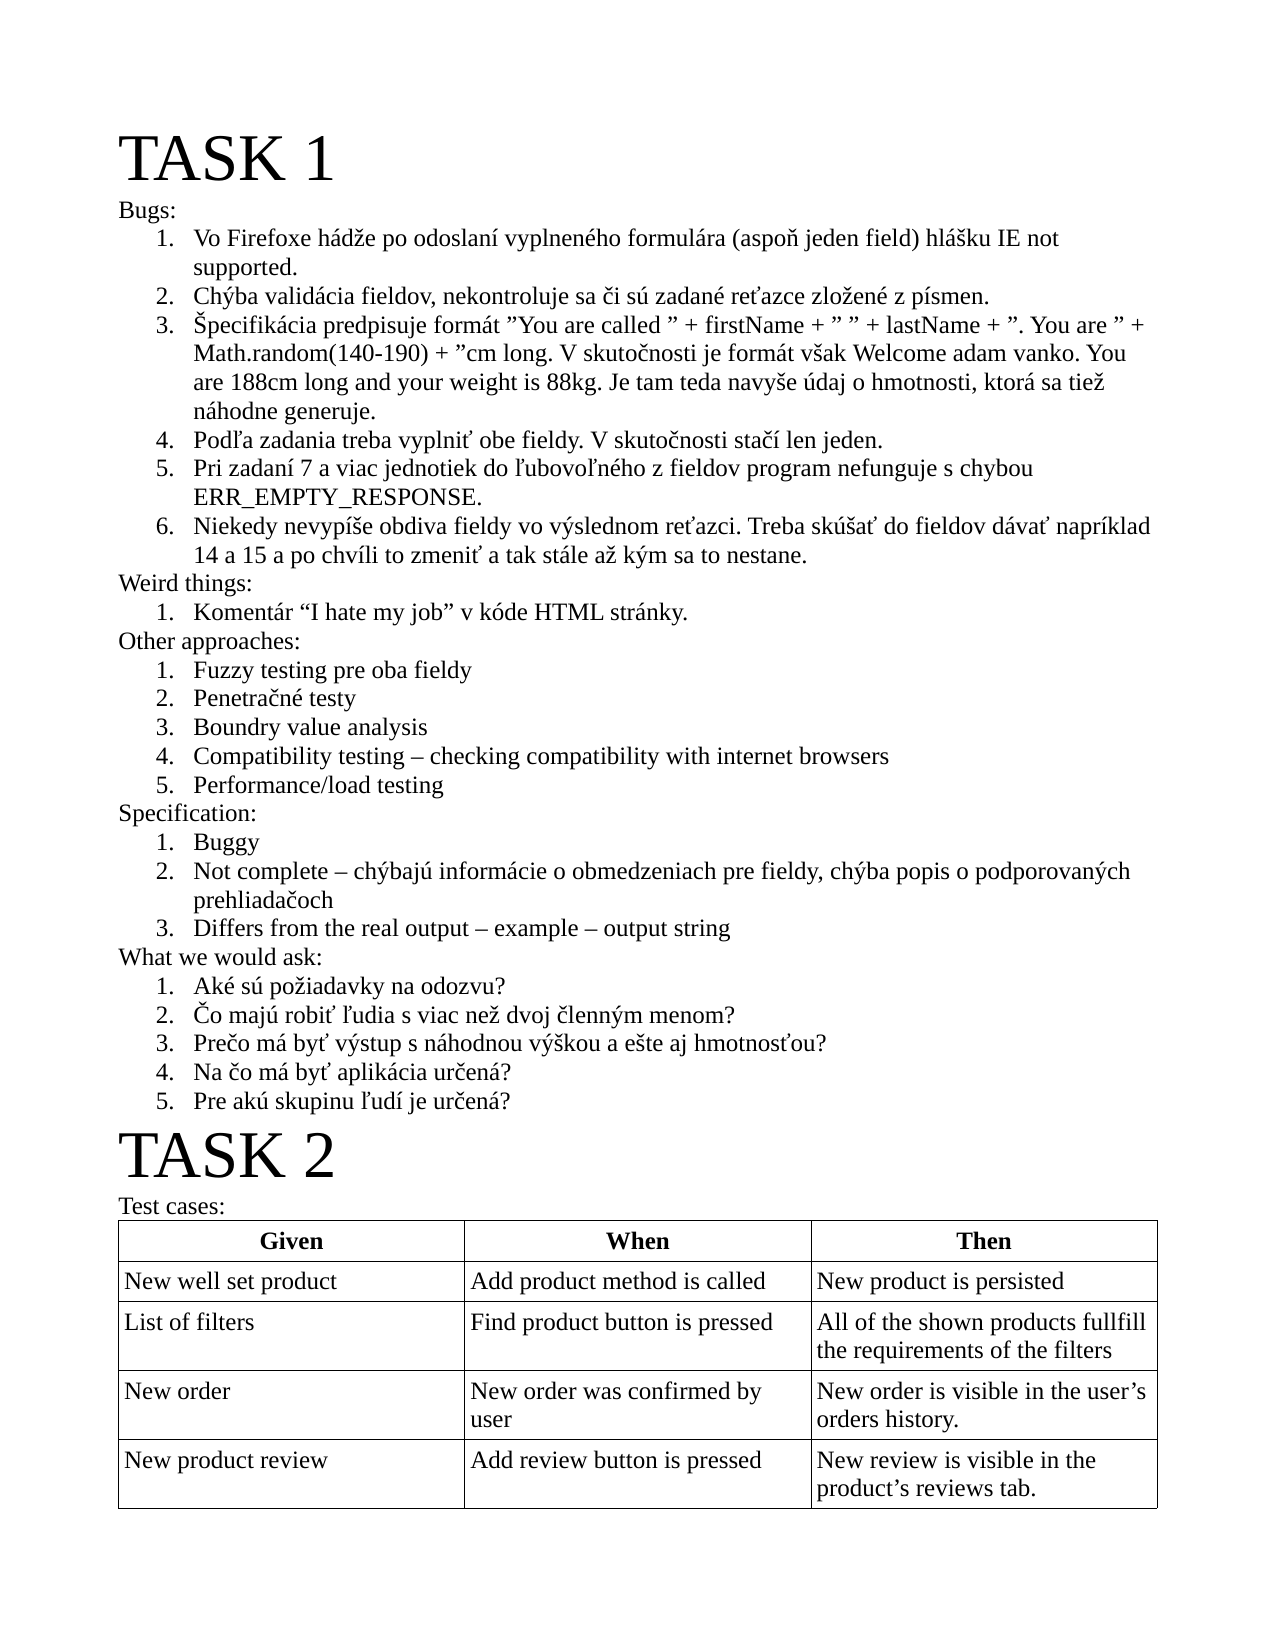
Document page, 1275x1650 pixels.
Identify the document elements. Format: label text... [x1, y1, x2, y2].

text TASK 2 [118, 1115, 1157, 1191]
table_cell New order is visible in the user’s orders history. [812, 1371, 1157, 1439]
list Aké sú požiadavky na odozvu? [156, 971, 1157, 1000]
list Špecifikácia predpisuje formát ”You are called ” + firstName + ” ” + lastName + ”. You are ” + Math.random(140-190) + ”cm long. V skutočnosti je formát však Welcome adam vanko. You are 188cm long and your weight is 88kg. Je tam teda navyše údaj o hmotnosti, ktorá sa tiež náhodne generuje. [156, 310, 1157, 425]
text Other approaches: [118, 626, 1157, 655]
list Komentár “I hate my job” v kóde HTML stránky. [156, 597, 1157, 626]
list Performance/load testing [156, 770, 1157, 798]
text What we would ask: [118, 942, 1157, 971]
table_cell Add review button is pressed [465, 1440, 811, 1508]
text Test cases: [118, 1191, 1157, 1220]
table_cell New order was confirmed by user [465, 1371, 811, 1439]
table_cell List of filters [119, 1302, 464, 1370]
table_cell Add product method is called [465, 1262, 811, 1301]
list Pri zadaní 7 a viac jednotiek do ľubovoľného z fieldov program nefunguje s chybou ERR_EMPTY_RESPONSE. [156, 453, 1157, 511]
text Specification: [118, 798, 1157, 827]
table_header Then [812, 1221, 1157, 1261]
list Buggy [156, 827, 1157, 856]
list Differs from the real output – example – output string [156, 913, 1157, 942]
list Pre akú skupinu ľudí je určená? [156, 1086, 1157, 1115]
table_cell All of the shown products fullfill the requirements of the filters [812, 1302, 1157, 1370]
list Fuzzy testing pre oba fieldy [156, 655, 1157, 683]
list Vo Firefoxe hádže po odoslaní vyplneného formulára (aspoň jeden field) hlášku IE not supported. [156, 223, 1157, 281]
text Bugs: [118, 195, 1157, 223]
table_header When [465, 1221, 811, 1261]
list Niekedy nevypíše obdiva fieldy vo výslednom reťazci. Treba skúšať do fieldov dávať napríklad 14 a 15 a po chvíli to zmeniť a tak stále až kým sa to nestane. [156, 511, 1157, 568]
table_header Given [119, 1221, 464, 1261]
list Prečo má byť výstup s náhodnou výškou a ešte aj hmotnosťou? [156, 1028, 1157, 1057]
list Not complete – chýbajú informácie o obmedzeniach pre fieldy, chýba popis o podporovaných prehliadačoch [156, 856, 1157, 913]
list Na čo má byť aplikácia určená? [156, 1057, 1157, 1086]
table_cell New product review [119, 1440, 464, 1508]
table_cell Find product button is pressed [465, 1302, 811, 1370]
text Weird things: [118, 568, 1157, 597]
text TASK 1 [118, 118, 1157, 195]
list Boundry value analysis [156, 712, 1157, 741]
list Compatibility testing – checking compatibility with internet browsers [156, 741, 1157, 770]
table_cell New well set product [119, 1262, 464, 1301]
list Penetračné testy [156, 683, 1157, 712]
list Čo majú robiť ľudia s viac než dvoj členným menom? [156, 1000, 1157, 1028]
table_cell New order [119, 1371, 464, 1439]
table_cell New product is persisted [812, 1262, 1157, 1301]
table_cell New review is visible in the product’s reviews tab. [812, 1440, 1157, 1508]
list Chýba validácia fieldov, nekontroluje sa či sú zadané reťazce zložené z písmen. [156, 281, 1157, 310]
list Podľa zadania treba vyplniť obe fieldy. V skutočnosti stačí len jeden. [156, 425, 1157, 453]
